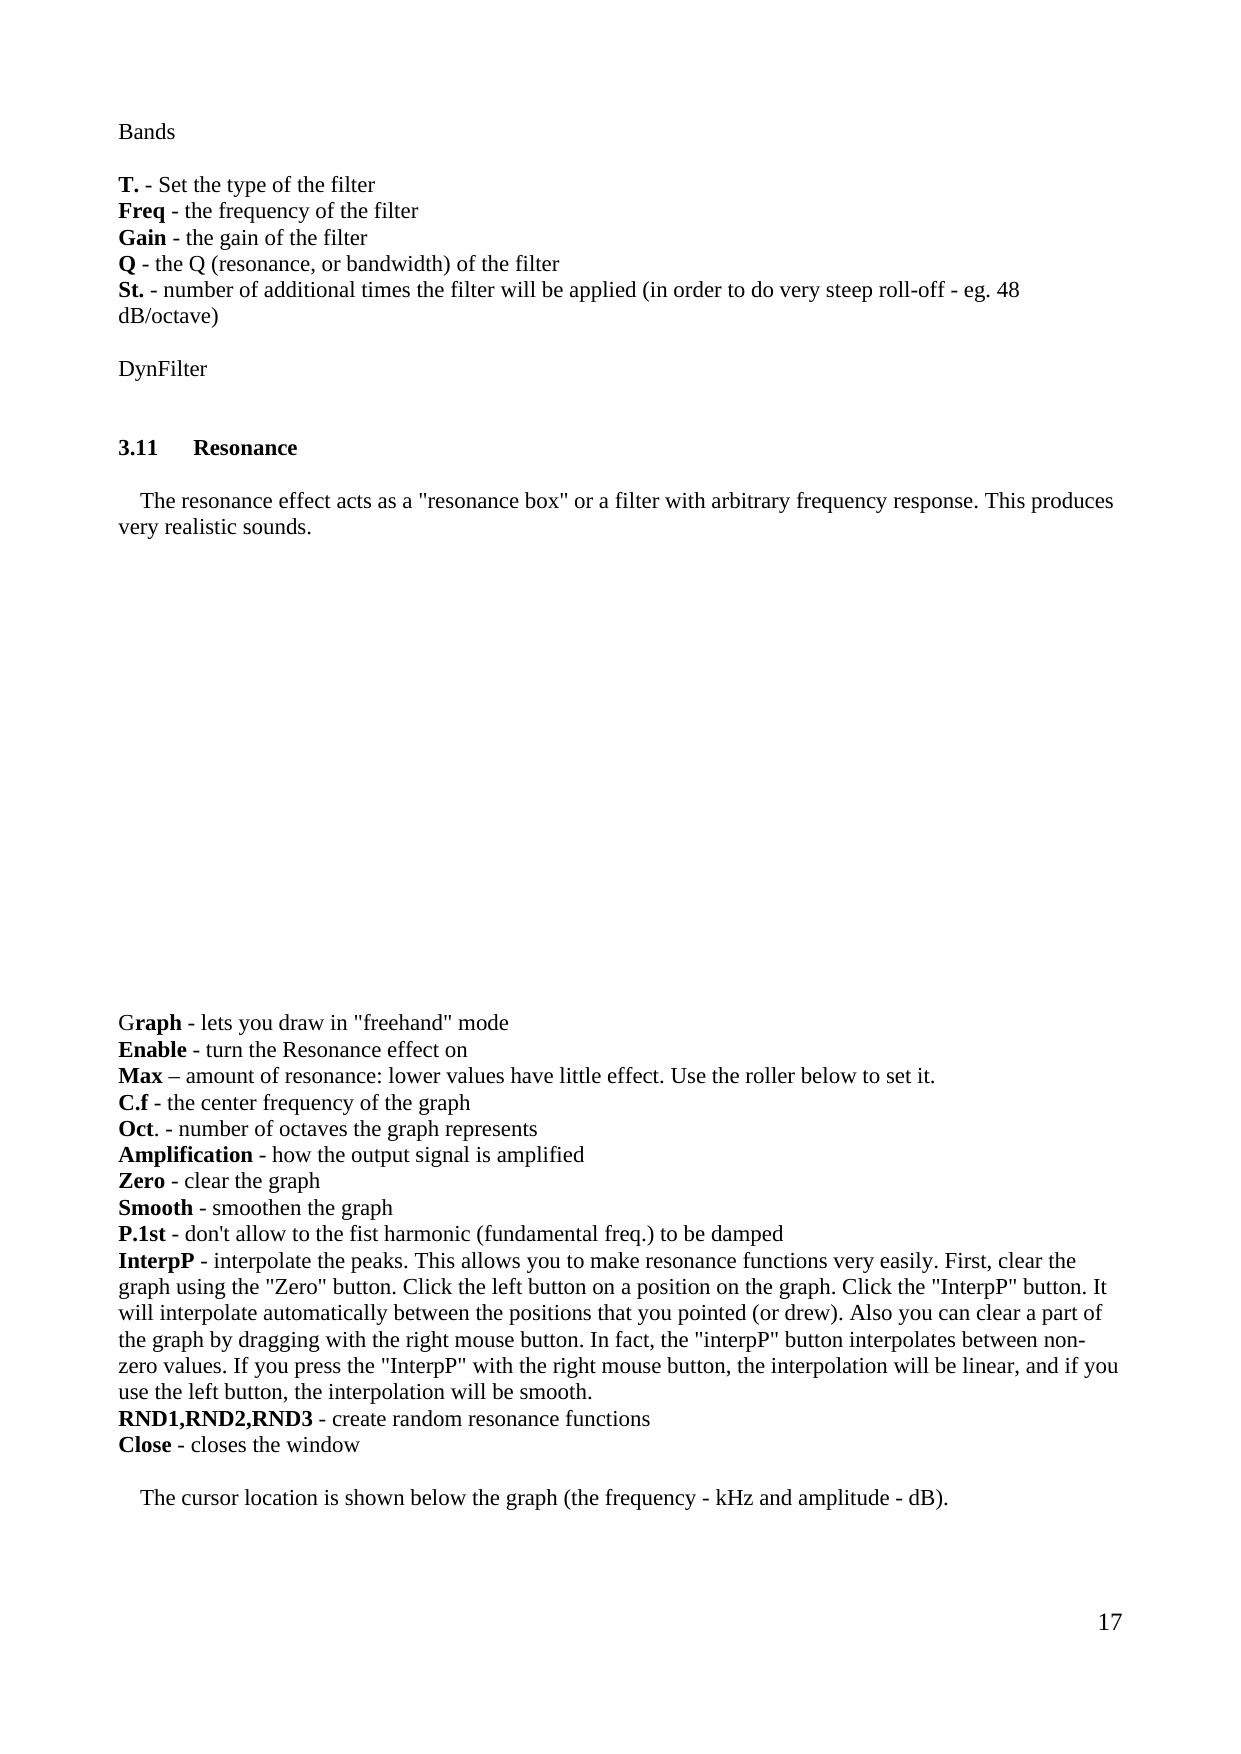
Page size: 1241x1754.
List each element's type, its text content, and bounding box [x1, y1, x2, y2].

text DynFilter [118, 355, 1122, 382]
text T. - Set the type of the filter Freq - the frequency of the filter Gain - the gain of the filter Q - the Q (resonance, or bandwidth) of the filter St. - number of additional times the filter will be applied (in order to do very steep roll-off - eg. 48 dB/octave) [118, 144, 1122, 329]
text Graph - lets you draw in "freehand" mode Enable - turn the Resonance effect on Max – amount of resonance: lower values have little effect. Use the roller below to set it. C.f - the center frequency of the graph Oct. - number of octaves the graph represents Amplification - how the output signal is amplified Zero - clear the graph Smooth - smoothen the graph P.1st - don't allow to the fist harmonic (fundamental freq.) to be damped InterpP - interpolate the peaks. This allows you to make resonance functions very easily. First, clear the graph using the "Zero" button. Click the left button on a position on the graph. Click the "InterpP" button. It will interpolate automatically between the positions that you pointed (or drew). Also you can clear a part of the graph by dragging with the right mouse button. In fact, the "interpP" button interpolates between non-zero values. If you press the "InterpP" with the right mouse button, the interpolation will be linear, and if you use the left button, the interpolation will be smooth. RND1,RND2,RND3 - create random resonance functions Close - closes the window [118, 983, 1122, 1457]
list Resonance [118, 434, 1122, 461]
text Bands [118, 118, 1122, 144]
text The cursor location is shown below the graph (the frequency - kHz and amplitude - dB). [118, 1484, 1122, 1510]
text The resonance effect acts as a "resonance box" or a filter with arbitrary frequency response. This produces very realistic sounds. [118, 487, 1122, 540]
